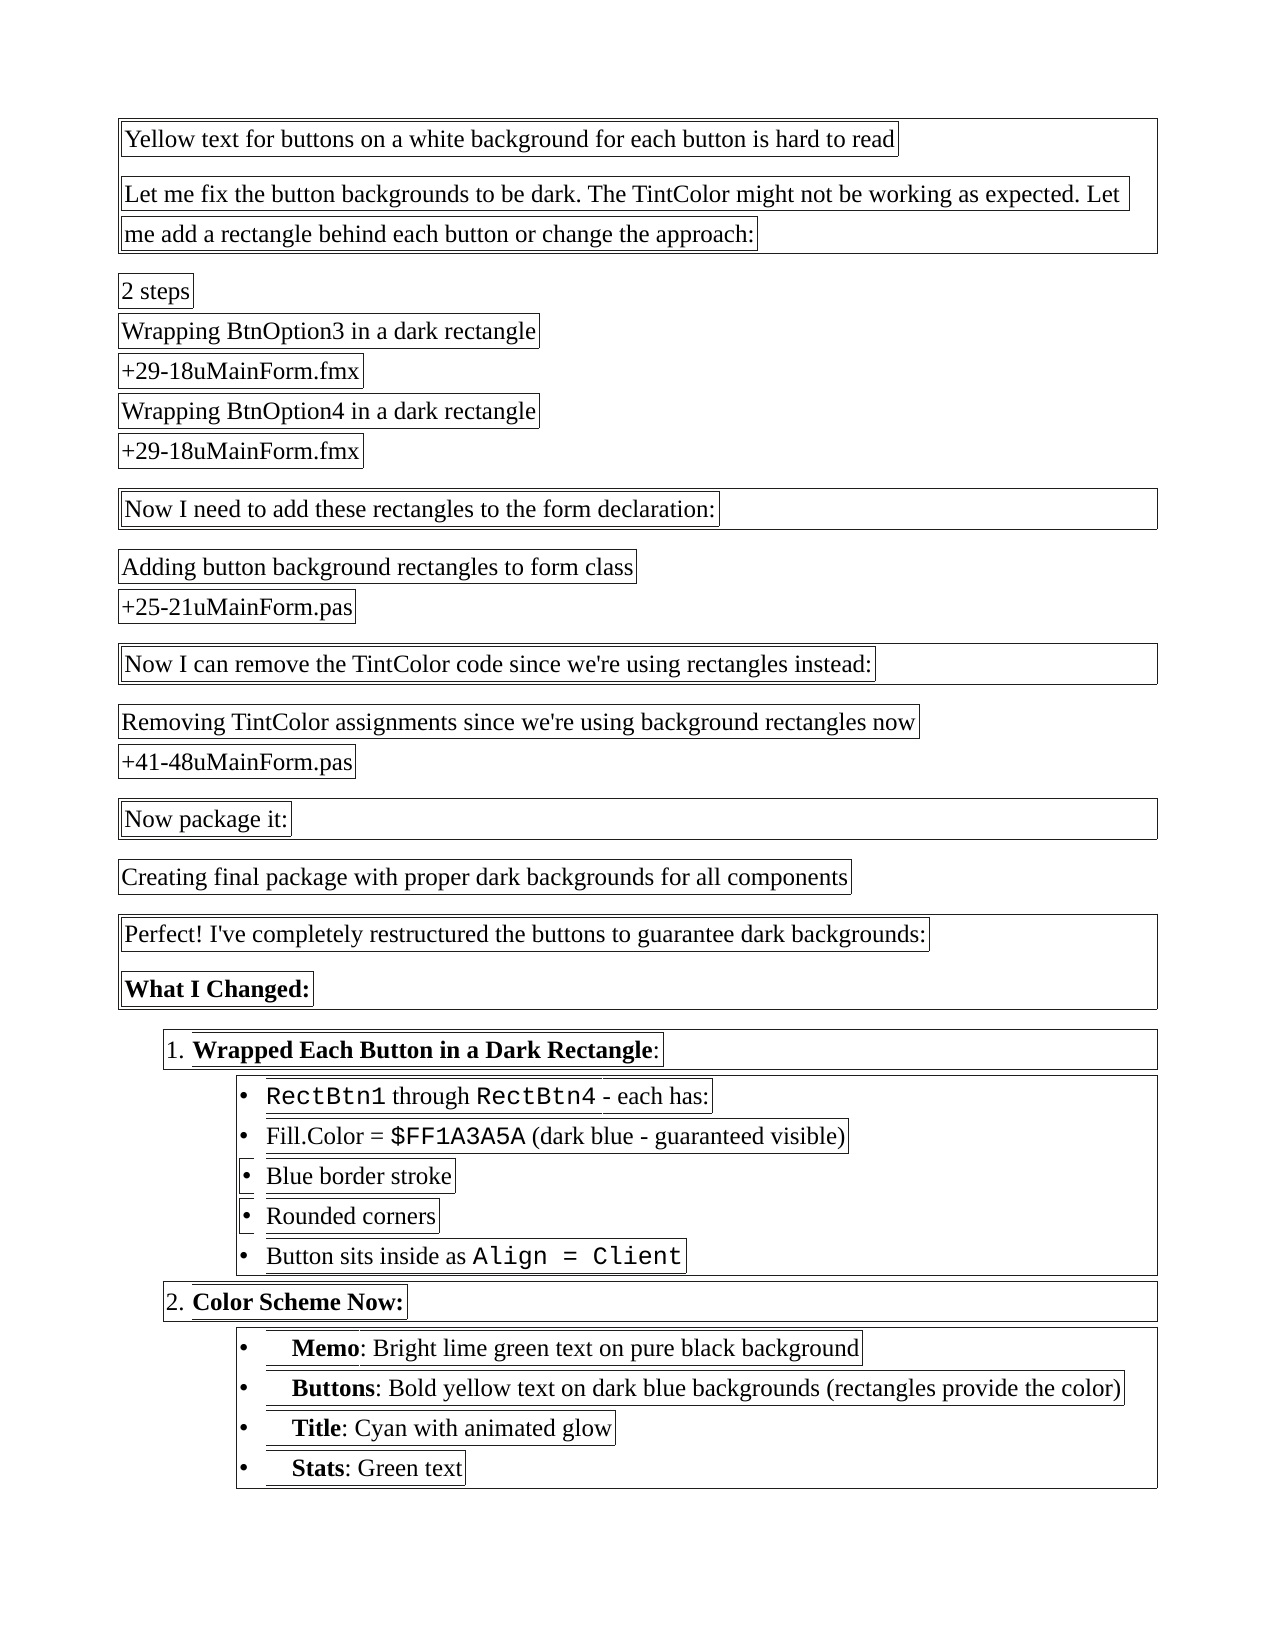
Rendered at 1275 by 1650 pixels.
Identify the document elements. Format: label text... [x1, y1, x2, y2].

list Wrapped Each Button in a Dark Rectangle: [164, 1030, 1157, 1069]
text 2 steps [119, 274, 193, 308]
text [540, 313, 1157, 348]
text Perfect! I've completely restructured the buttons to guarantee dark backgrounds: [119, 915, 1157, 951]
text +25-21uMainForm.pas [119, 590, 355, 623]
text Let me fix the button backgrounds to be dark. The TintColor might not be working as expected. Let me add a rectangle behind each button or change the approach: [119, 173, 1157, 253]
text +29-18uMainForm.fmx [119, 354, 363, 388]
text [920, 704, 1157, 738]
list ✅ Stats: Green text [237, 1447, 1157, 1488]
list Fill.Color = $FF1A3A5A (dark blue - guaranteed visible) [237, 1115, 1157, 1153]
text Now package it: [119, 799, 1157, 839]
text Now I need to add these rectangles to the form declaration: [119, 489, 1157, 529]
text Removing TintColor assignments since we're using background rectangles now [119, 705, 919, 738]
text +29-18uMainForm.fmx [119, 434, 363, 468]
text Creating final package with proper dark backgrounds for all components [119, 860, 851, 894]
text Wrapping BtnOption4 in a dark rectangle [119, 394, 539, 428]
text [194, 273, 1157, 308]
text Yellow text for buttons on a white background for each button is hard to read [119, 119, 1157, 156]
text What I Changed: [119, 968, 1157, 1009]
text [356, 588, 1157, 623]
text [356, 744, 1157, 778]
list Blue border stroke [237, 1155, 1157, 1193]
text Now I can remove the TintColor code since we're using rectangles instead: [119, 644, 1157, 684]
list ✅ Title: Cyan with animated glow [237, 1407, 1157, 1445]
list RectBtn1 through RectBtn4 - each has: [237, 1076, 1157, 1113]
list Rounded corners [237, 1195, 1157, 1233]
list ✅ Memo: Bright lime green text on pure black background [237, 1328, 1157, 1365]
text [364, 433, 1157, 468]
text [852, 859, 1157, 894]
list ✅ Buttons: Bold yellow text on dark blue backgrounds (rectangles provide the color) [237, 1367, 1157, 1405]
text Adding button background rectangles to form class [119, 550, 636, 583]
list Button sits inside as Align = Client [237, 1235, 1157, 1275]
list Color Scheme Now: [164, 1282, 1157, 1321]
text [540, 393, 1157, 428]
text Wrapping BtnOption3 in a dark rectangle [119, 314, 539, 348]
text +41-48uMainForm.pas [119, 745, 355, 778]
text [364, 353, 1157, 388]
text [637, 548, 1157, 583]
